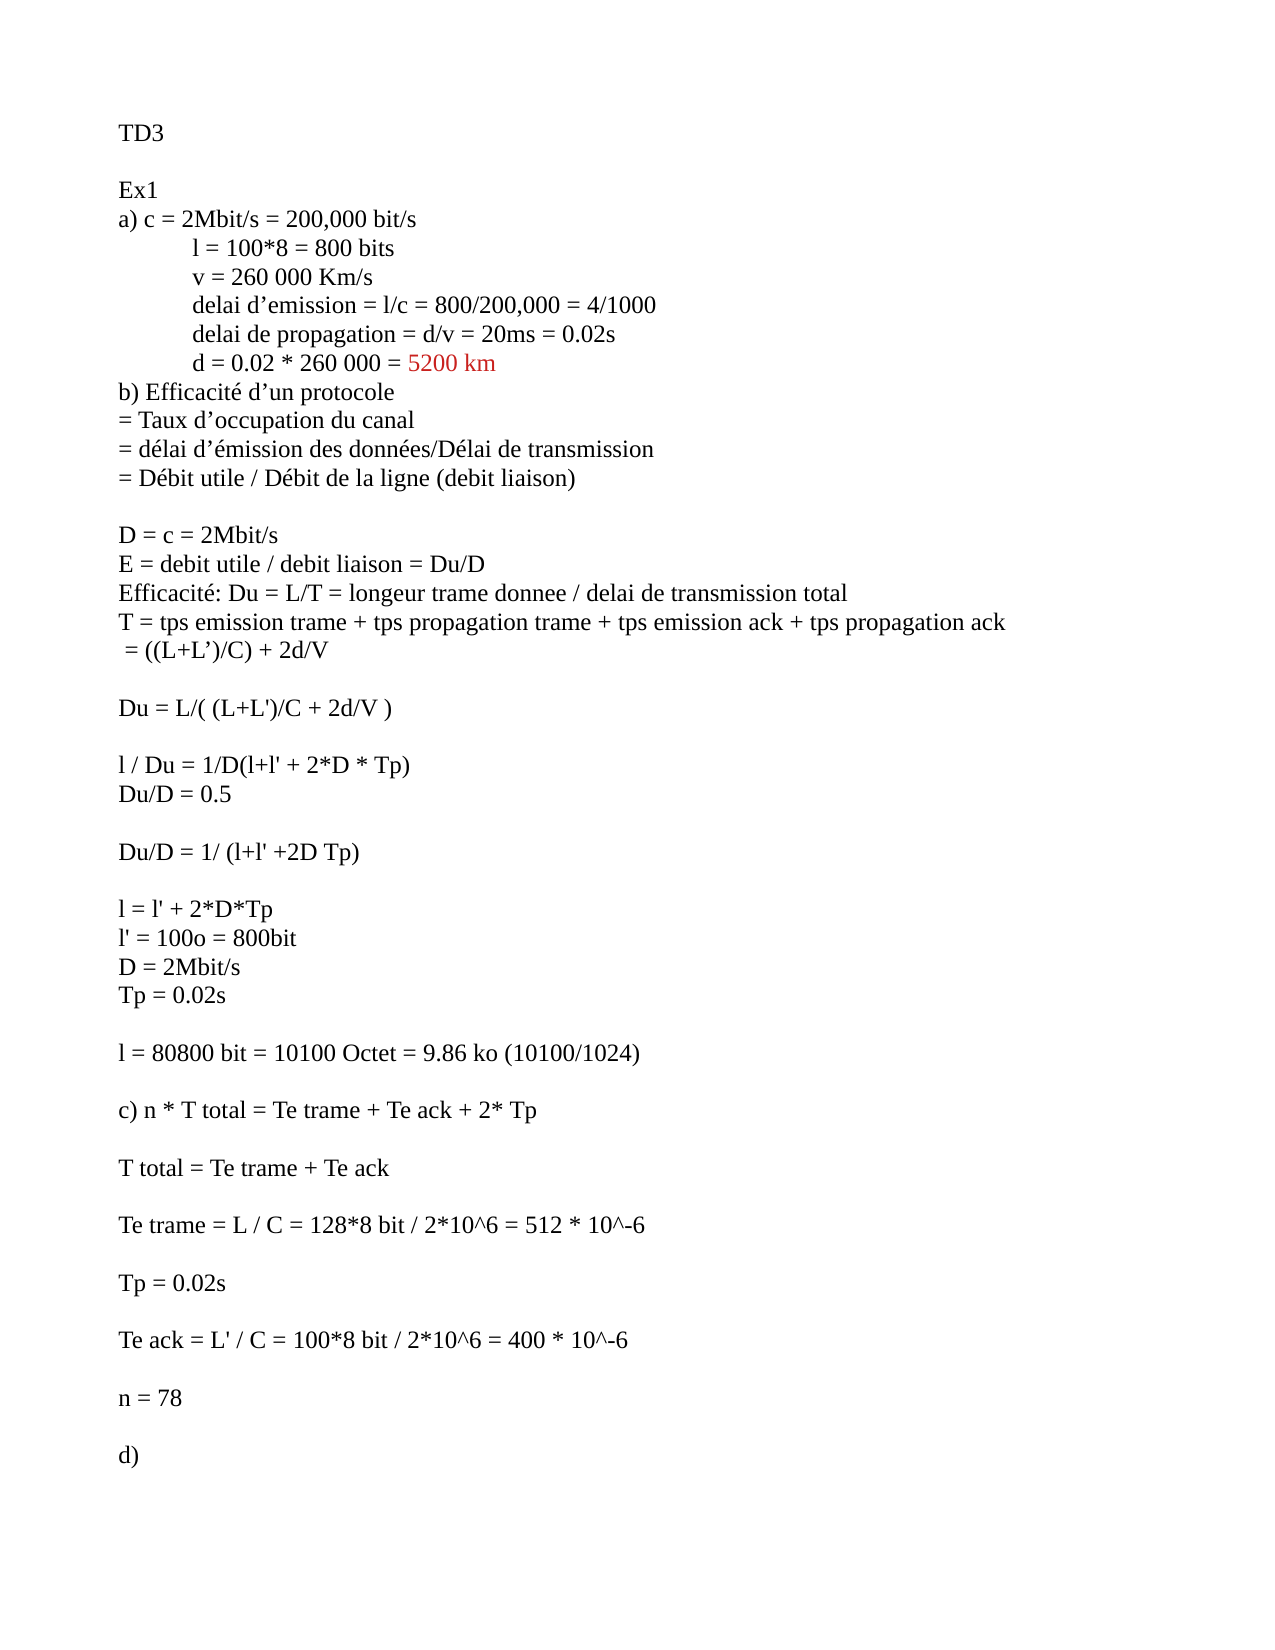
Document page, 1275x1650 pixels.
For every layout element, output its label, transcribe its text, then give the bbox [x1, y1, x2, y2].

text c) n * T total = Te trame + Te ack + 2* Tp [118, 1096, 1157, 1124]
text = ((L+L’)/C) + 2d/V [118, 636, 1157, 664]
text TD3 [118, 118, 1157, 147]
text v = 260 000 Km/s [118, 262, 1157, 291]
text = Débit utile / Débit de la ligne (debit liaison) [118, 463, 1157, 492]
text l = l' + 2*D*Tp [118, 894, 1157, 923]
text Te trame = L / C = 128*8 bit / 2*10^6 = 512 * 10^-6 [118, 1211, 1157, 1239]
text Ex1 [118, 176, 1157, 204]
text = délai d’émission des données/Délai de transmission [118, 434, 1157, 463]
text l = 100*8 = 800 bits [118, 233, 1157, 262]
text n = 78 [118, 1383, 1157, 1412]
text l / Du = 1/D(l+l' + 2*D * Tp) [118, 751, 1157, 779]
text d = 0.02 * 260 000 = 5200 km [118, 348, 1157, 377]
text Te ack = L' / C = 100*8 bit / 2*10^6 = 400 * 10^-6 [118, 1326, 1157, 1354]
text Du/D = 1/ (l+l' +2D Tp) [118, 837, 1157, 866]
text D = 2Mbit/s [118, 952, 1157, 981]
text l' = 100o = 800bit [118, 923, 1157, 952]
text d) [118, 1441, 1157, 1469]
text T = tps emission trame + tps propagation trame + tps emission ack + tps propagation ack [118, 607, 1157, 636]
text E = debit utile / debit liaison = Du/D [118, 549, 1157, 578]
text Tp = 0.02s [118, 981, 1157, 1009]
text delai de propagation = d/v = 20ms = 0.02s [118, 319, 1157, 348]
text Du = L/( (L+L')/C + 2d/V ) [118, 693, 1157, 722]
text T total = Te trame + Te ack [118, 1153, 1157, 1182]
text Efficacité: Du = L/T = longeur trame donnee / delai de transmission total [118, 578, 1157, 607]
text b) Efficacité d’un protocole [118, 377, 1157, 406]
text = Taux d’occupation du canal [118, 406, 1157, 434]
text a) c = 2Mbit/s = 200,000 bit/s [118, 204, 1157, 233]
text Du/D = 0.5 [118, 779, 1157, 808]
text Tp = 0.02s [118, 1268, 1157, 1297]
text delai d’emission = l/c = 800/200,000 = 4/1000 [118, 291, 1157, 319]
text l = 80800 bit = 10100 Octet = 9.86 ko (10100/1024) [118, 1038, 1157, 1067]
text D = c = 2Mbit/s [118, 521, 1157, 549]
